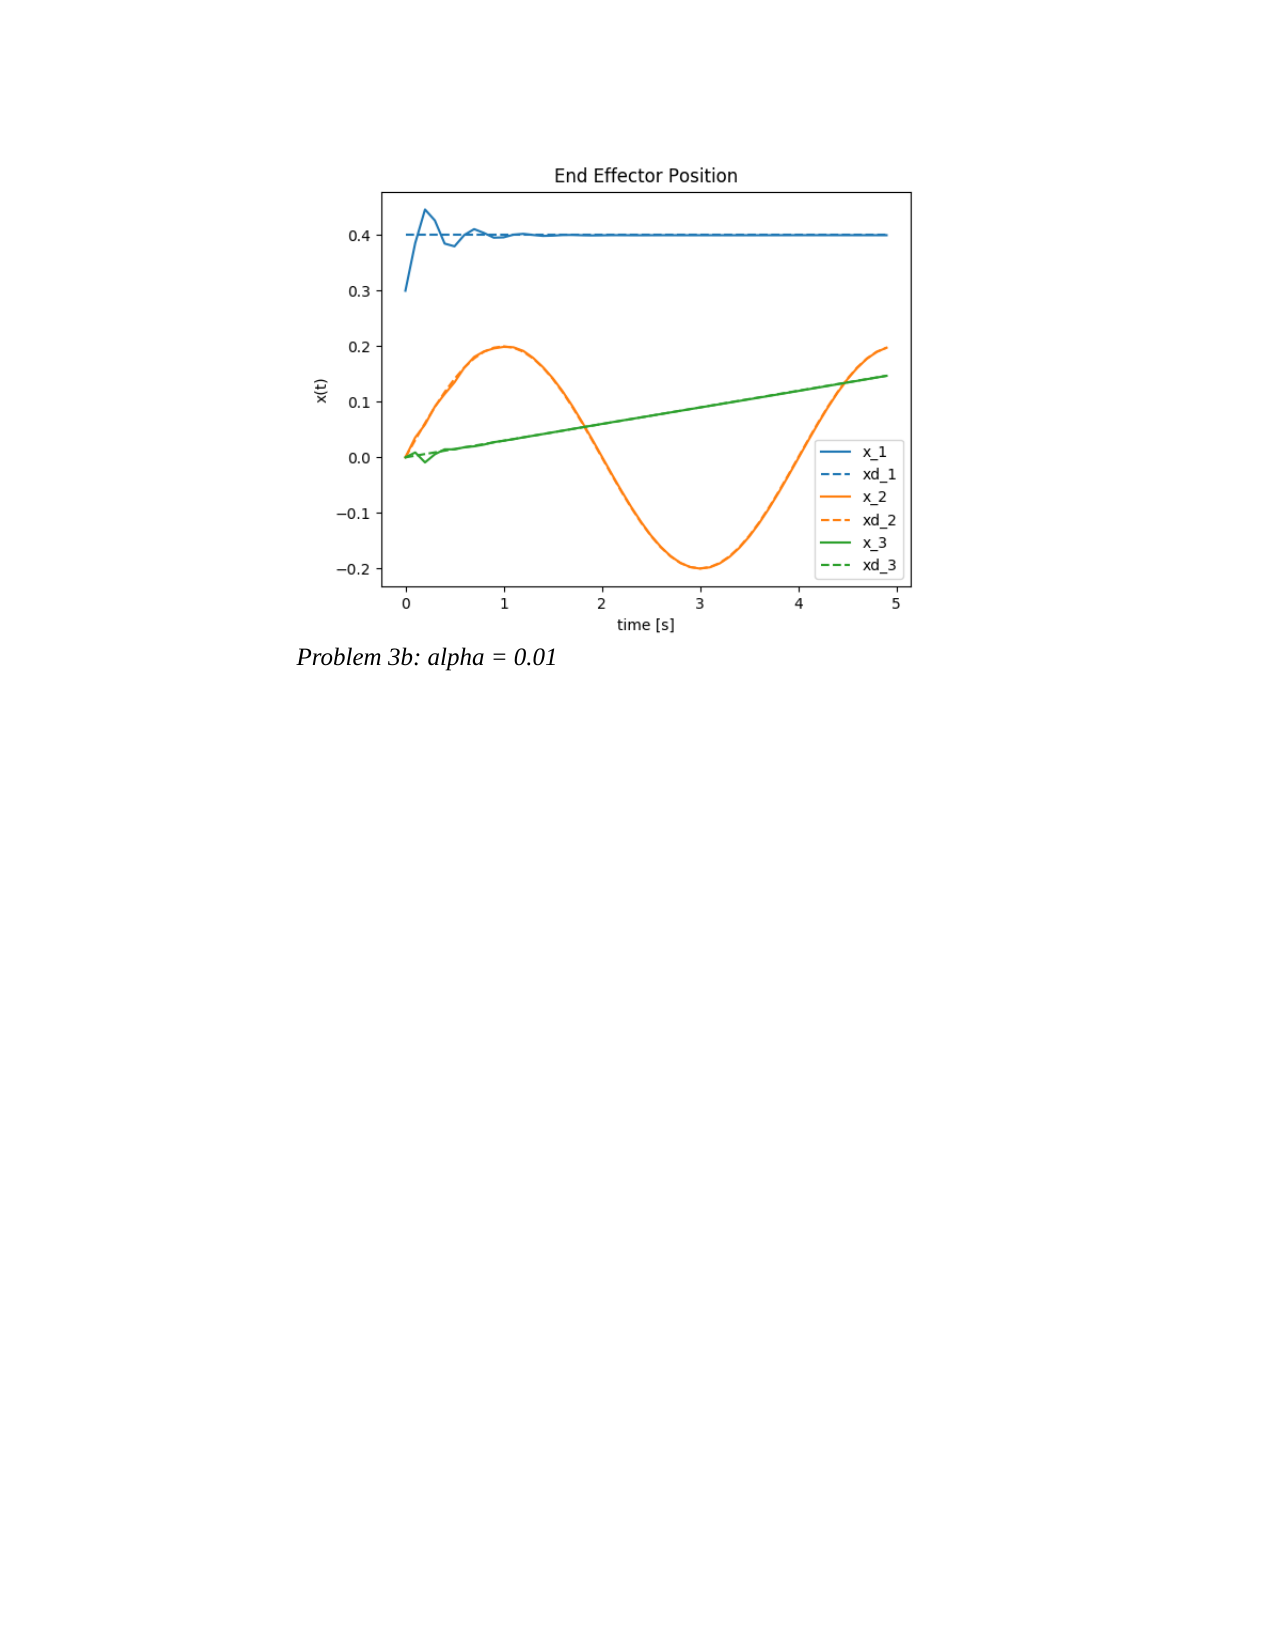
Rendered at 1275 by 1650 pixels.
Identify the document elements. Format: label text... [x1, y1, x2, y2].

picture [296, 130, 979, 643]
text Problem 3b: alpha = 0.01 [296, 643, 979, 671]
